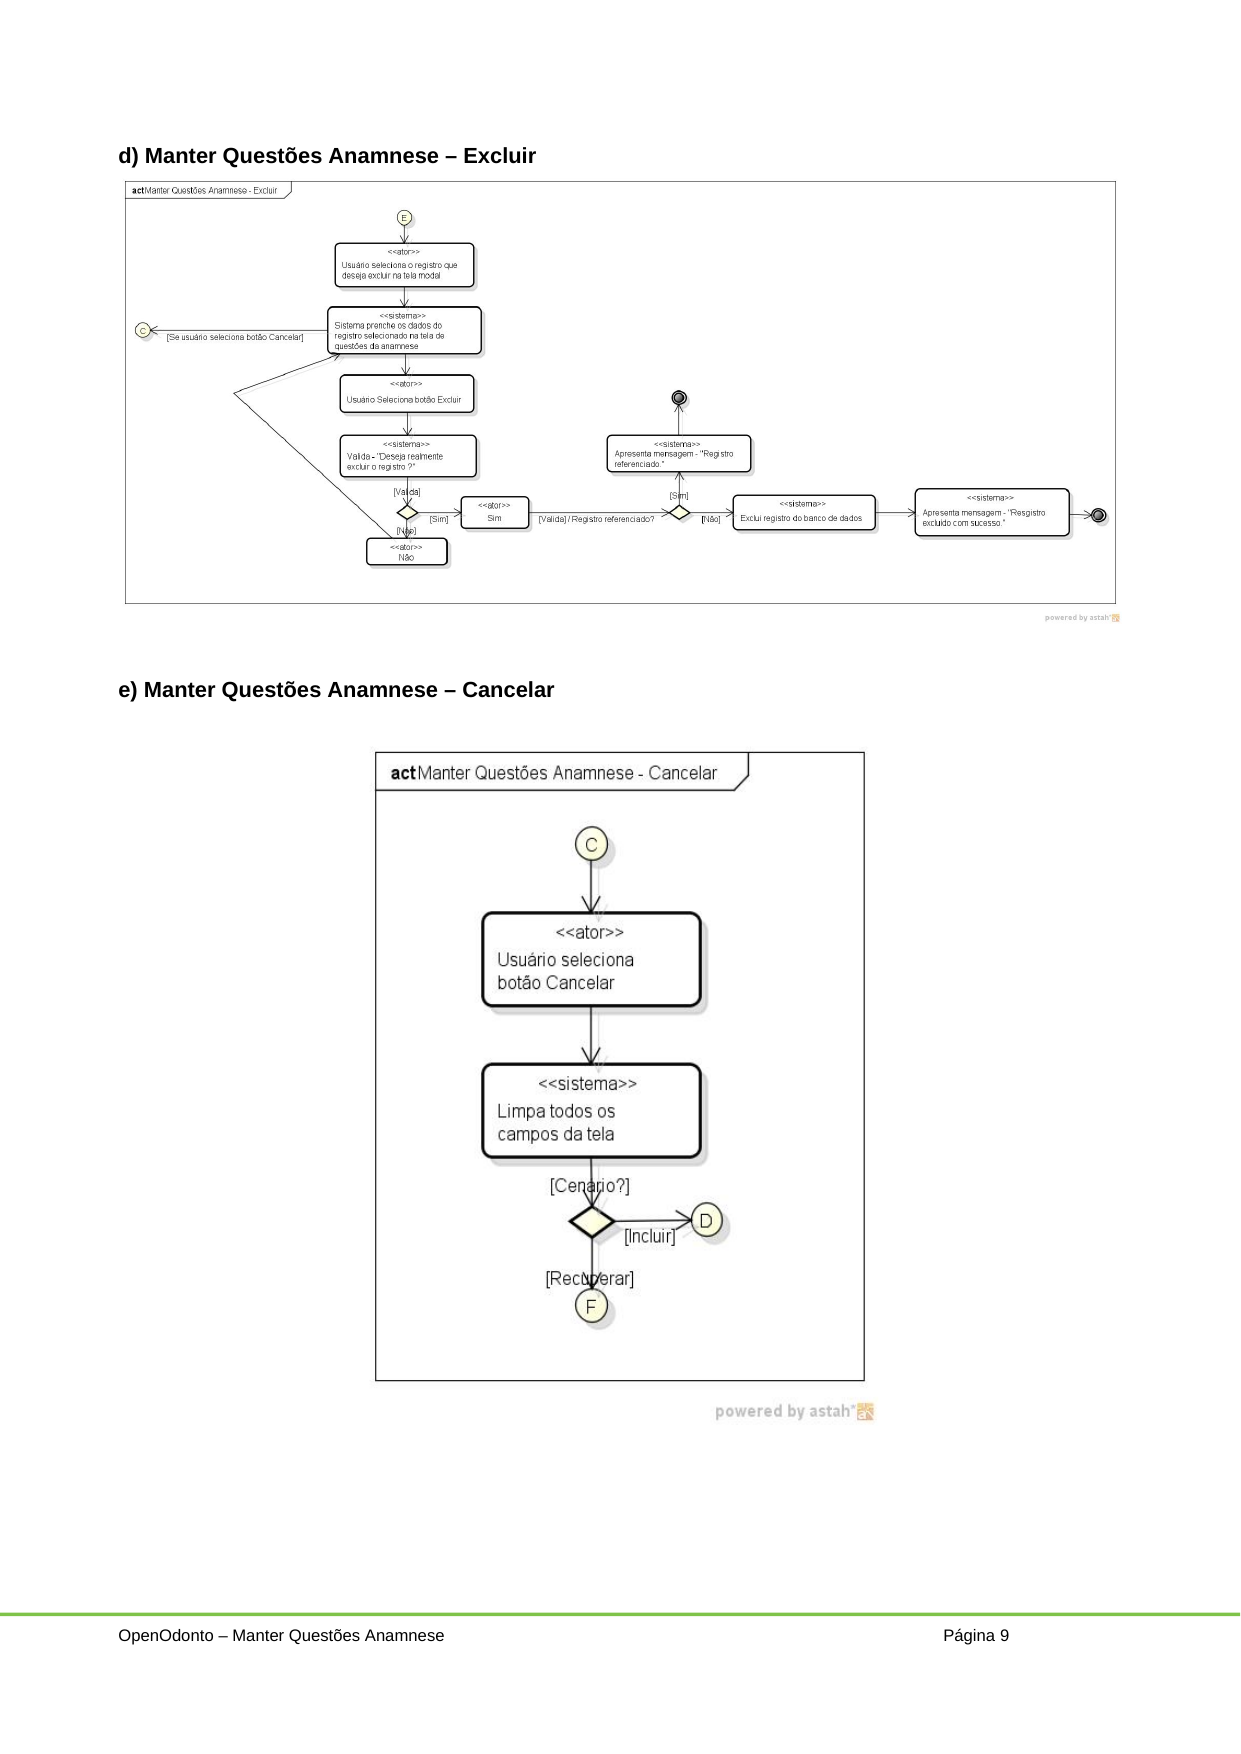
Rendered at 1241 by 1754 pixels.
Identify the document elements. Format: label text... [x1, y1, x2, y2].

subtitle Manter Questões Anamnese – Excluir [118, 143, 1122, 168]
picture [118, 174, 1122, 624]
picture [361, 737, 879, 1426]
subtitle Manter Questões Anamnese – Cancelar [118, 677, 1122, 702]
